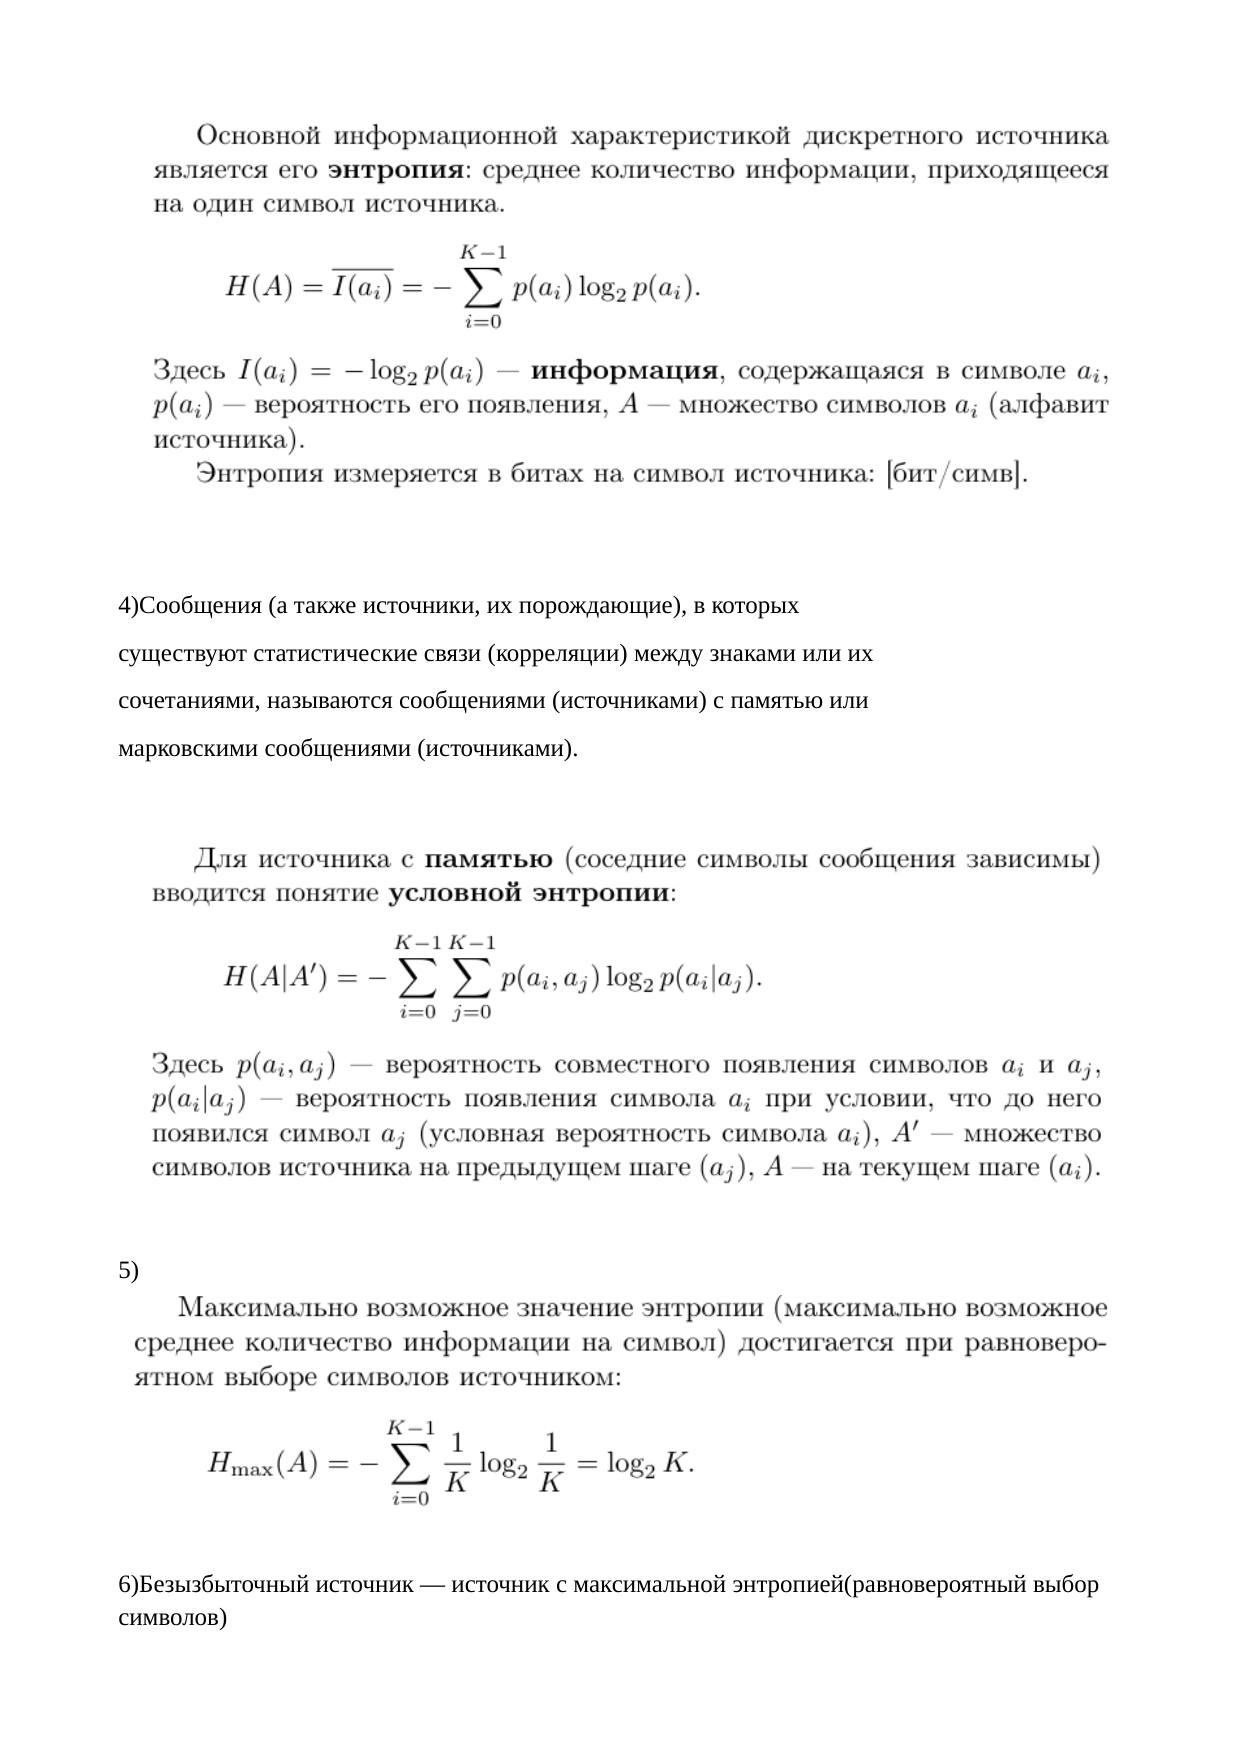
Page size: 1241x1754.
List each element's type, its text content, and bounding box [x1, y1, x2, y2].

text 5) [118, 1255, 1122, 1284]
picture [118, 828, 1123, 1204]
text 6)Безызбыточный источник — источник с максимальной энтропией(равновероятный выбор символов) [118, 1569, 1122, 1631]
text 4)Сообщения (а также источники, их порождающие), в которых [118, 590, 1122, 619]
picture [118, 1295, 1123, 1517]
text существуют статистические связи (корреляции) между знаками или их [118, 638, 1122, 666]
picture [118, 118, 1123, 491]
text марковскими сообщениями (источниками). [118, 733, 1122, 762]
text сочетаниями, называются сообщениями (источниками) с памятью или [118, 685, 1122, 714]
